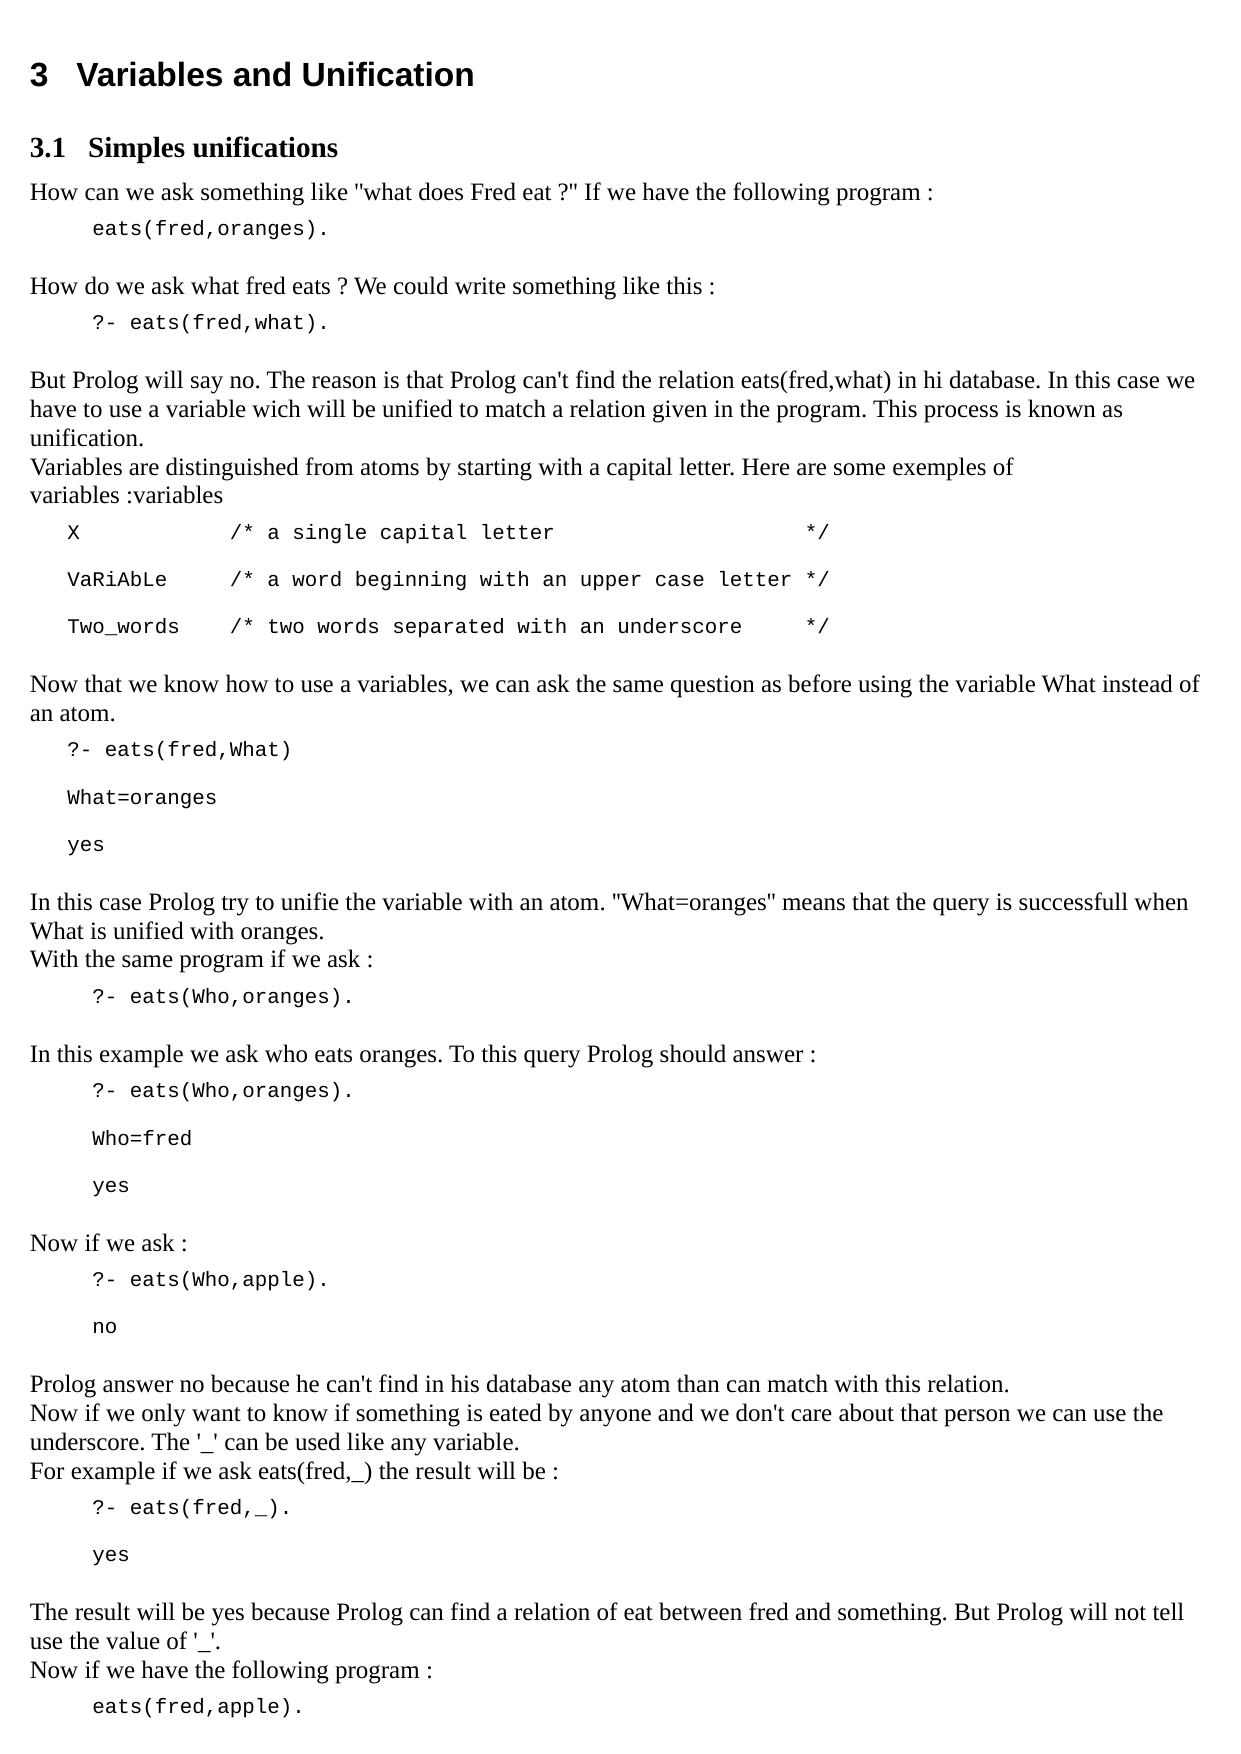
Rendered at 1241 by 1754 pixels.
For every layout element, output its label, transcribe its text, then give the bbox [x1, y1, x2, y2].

text ?- eats(Who,apple). [29, 1269, 1211, 1293]
text How do we ask what fred eats ? We could write something like this : [29, 271, 1211, 300]
text But Prolog will say no. The reason is that Prolog can't find the relation eats(fred,what) in hi database. In this case we have to use a variable wich will be unified to match a relation given in the program. This process is known as unification. Variables are distinguished from atoms by starting with a capital letter. Here are some exemples of variables :variables [29, 365, 1211, 509]
text yes [29, 834, 1211, 858]
text VaRiAbLe /* a word beginning with an upper case letter */ [29, 569, 1211, 593]
text How can we ask something like ''what does Fred eat ?'' If we have the following program : [29, 177, 1211, 205]
text What=oranges [29, 787, 1211, 810]
text The result will be yes because Prolog can find a relation of eat between fred and something. But Prolog will not tell use the value of '_'. Now if we have the following program : [29, 1597, 1211, 1684]
subtitle 3 Variables and Unification [29, 54, 1211, 93]
text Now that we know how to use a variables, we can ask the same question as before using the variable What instead of an atom. [29, 669, 1211, 727]
text yes [29, 1544, 1211, 1568]
text ?- eats(fred,what). [29, 312, 1211, 336]
text Now if we ask : [29, 1228, 1211, 1257]
text ?- eats(Who,oranges). [29, 1080, 1211, 1104]
text ?- eats(fred,What) [29, 739, 1211, 763]
text Who=fred [29, 1127, 1211, 1151]
text eats(fred,apple). [29, 1696, 1211, 1720]
text X /* a single capital letter */ [29, 522, 1211, 545]
text Two_words /* two words separated with an underscore */ [29, 616, 1211, 640]
text Prolog answer no because he can't find in his database any atom than can match with this relation. Now if we only want to know if something is eated by anyone and we don't care about that person we can use the underscore. The '_' can be used like any variable. For example if we ask eats(fred,_) the result will be : [29, 1369, 1211, 1484]
text yes [29, 1175, 1211, 1198]
text In this case Prolog try to unifie the variable with an atom. ''What=oranges'' means that the query is successfull when What is unified with oranges. With the same program if we ask : [29, 887, 1211, 973]
text ?- eats(Who,oranges). [29, 986, 1211, 1009]
subtitle 3.1 Simples unifications [29, 131, 1211, 164]
text no [29, 1316, 1211, 1340]
text In this example we ask who eats oranges. To this query Prolog should answer : [29, 1039, 1211, 1068]
text ?- eats(fred,_). [29, 1497, 1211, 1521]
text eats(fred,oranges). [29, 218, 1211, 242]
